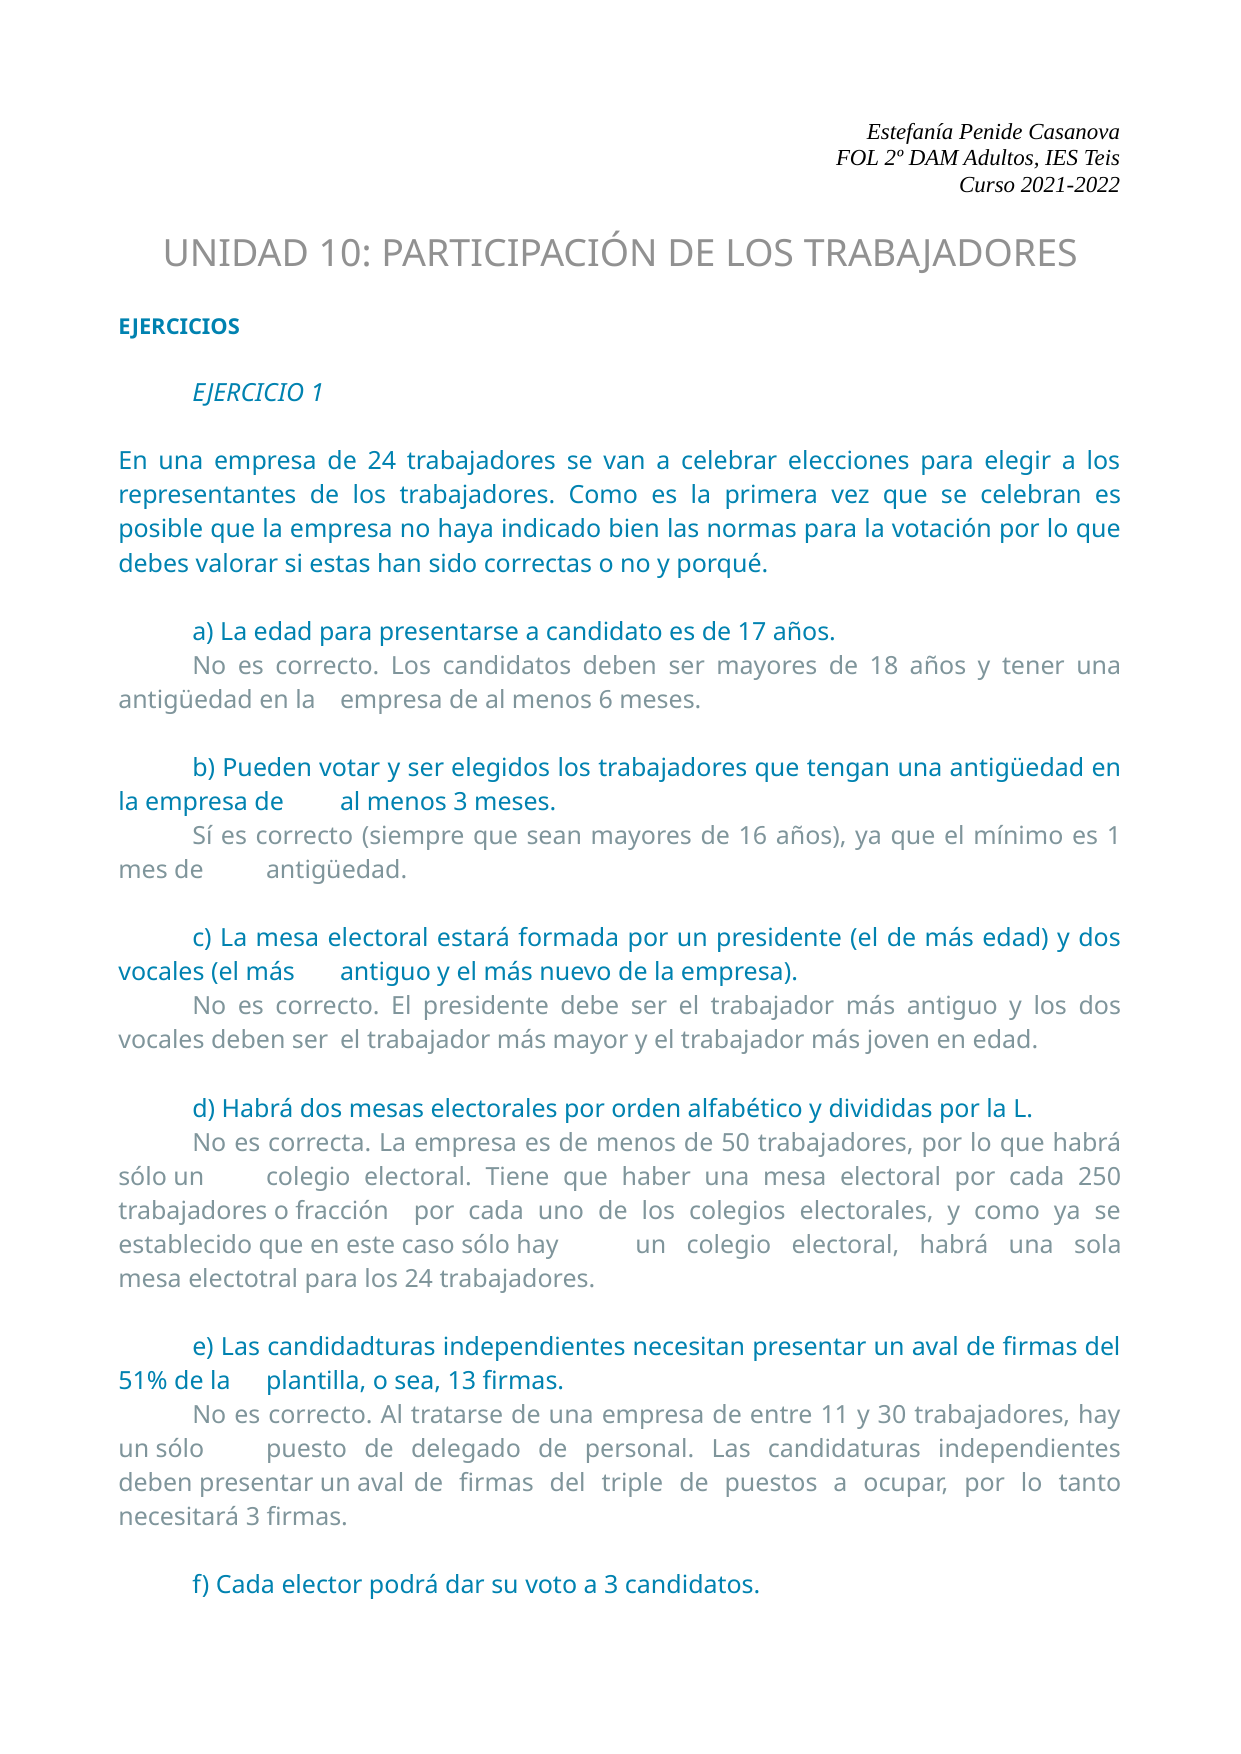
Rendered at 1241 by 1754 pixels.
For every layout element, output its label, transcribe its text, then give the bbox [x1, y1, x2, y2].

text b) Pueden votar y ser elegidos los trabajadores que tengan una antigüedad en la empresa de al menos 3 meses. [118, 749, 1122, 818]
text a) La edad para presentarse a candidato es de 17 años. [118, 613, 1122, 647]
text Sí es correcto (siempre que sean mayores de 16 años), ya que el mínimo es 1 mes de antigüedad. [118, 818, 1122, 886]
text EJERCICIO 1 [118, 375, 1122, 409]
text d) Habrá dos mesas electorales por orden alfabético y divididas por la L. [118, 1090, 1122, 1124]
text En una empresa de 24 trabajadores se van a celebrar elecciones para elegir a los representantes de los trabajadores. Como es la primera vez que se celebran es posible que la empresa no haya indicado bien las normas para la votación por lo que debes valorar si estas han sido correctas o no y porqué. [118, 443, 1122, 579]
text No es correcto. Al tratarse de una empresa de entre 11 y 30 trabajadores, hay un sólo puesto de delegado de personal. Las candidaturas independientes deben presentar un aval de firmas del triple de puestos a ocupar, por lo tanto necesitará 3 firmas. [118, 1397, 1122, 1533]
text EJERCICIOS [118, 311, 1122, 341]
text e) Las candidadturas independientes necesitan presentar un aval de firmas del 51% de la plantilla, o sea, 13 firmas. [118, 1329, 1122, 1397]
text No es correcto. Los candidatos deben ser mayores de 18 años y tener una antigüedad en la empresa de al menos 6 meses. [118, 647, 1122, 716]
text UNIDAD 10: PARTICIPACIÓN DE LOS TRABAJADORES [118, 226, 1122, 277]
text No es correcto. El presidente debe ser el trabajador más antiguo y los dos vocales deben ser el trabajador más mayor y el trabajador más joven en edad. [118, 988, 1122, 1056]
text FOL 2º DAM Adultos, IES Teis [118, 144, 1122, 171]
text Estefanía Penide Casanova [118, 118, 1122, 144]
text c) La mesa electoral estará formada por un presidente (el de más edad) y dos vocales (el más antiguo y el más nuevo de la empresa). [118, 920, 1122, 988]
text Curso 2021-2022 [118, 171, 1122, 197]
text No es correcta. La empresa es de menos de 50 trabajadores, por lo que habrá sólo un colegio electoral. Tiene que haber una mesa electoral por cada 250 trabajadores o fracción por cada uno de los colegios electorales, y como ya se establecido que en este caso sólo hay un colegio electoral, habrá una sola mesa electotral para los 24 trabajadores. [118, 1124, 1122, 1294]
text f) Cada elector podrá dar su voto a 3 candidatos. [118, 1567, 1122, 1601]
